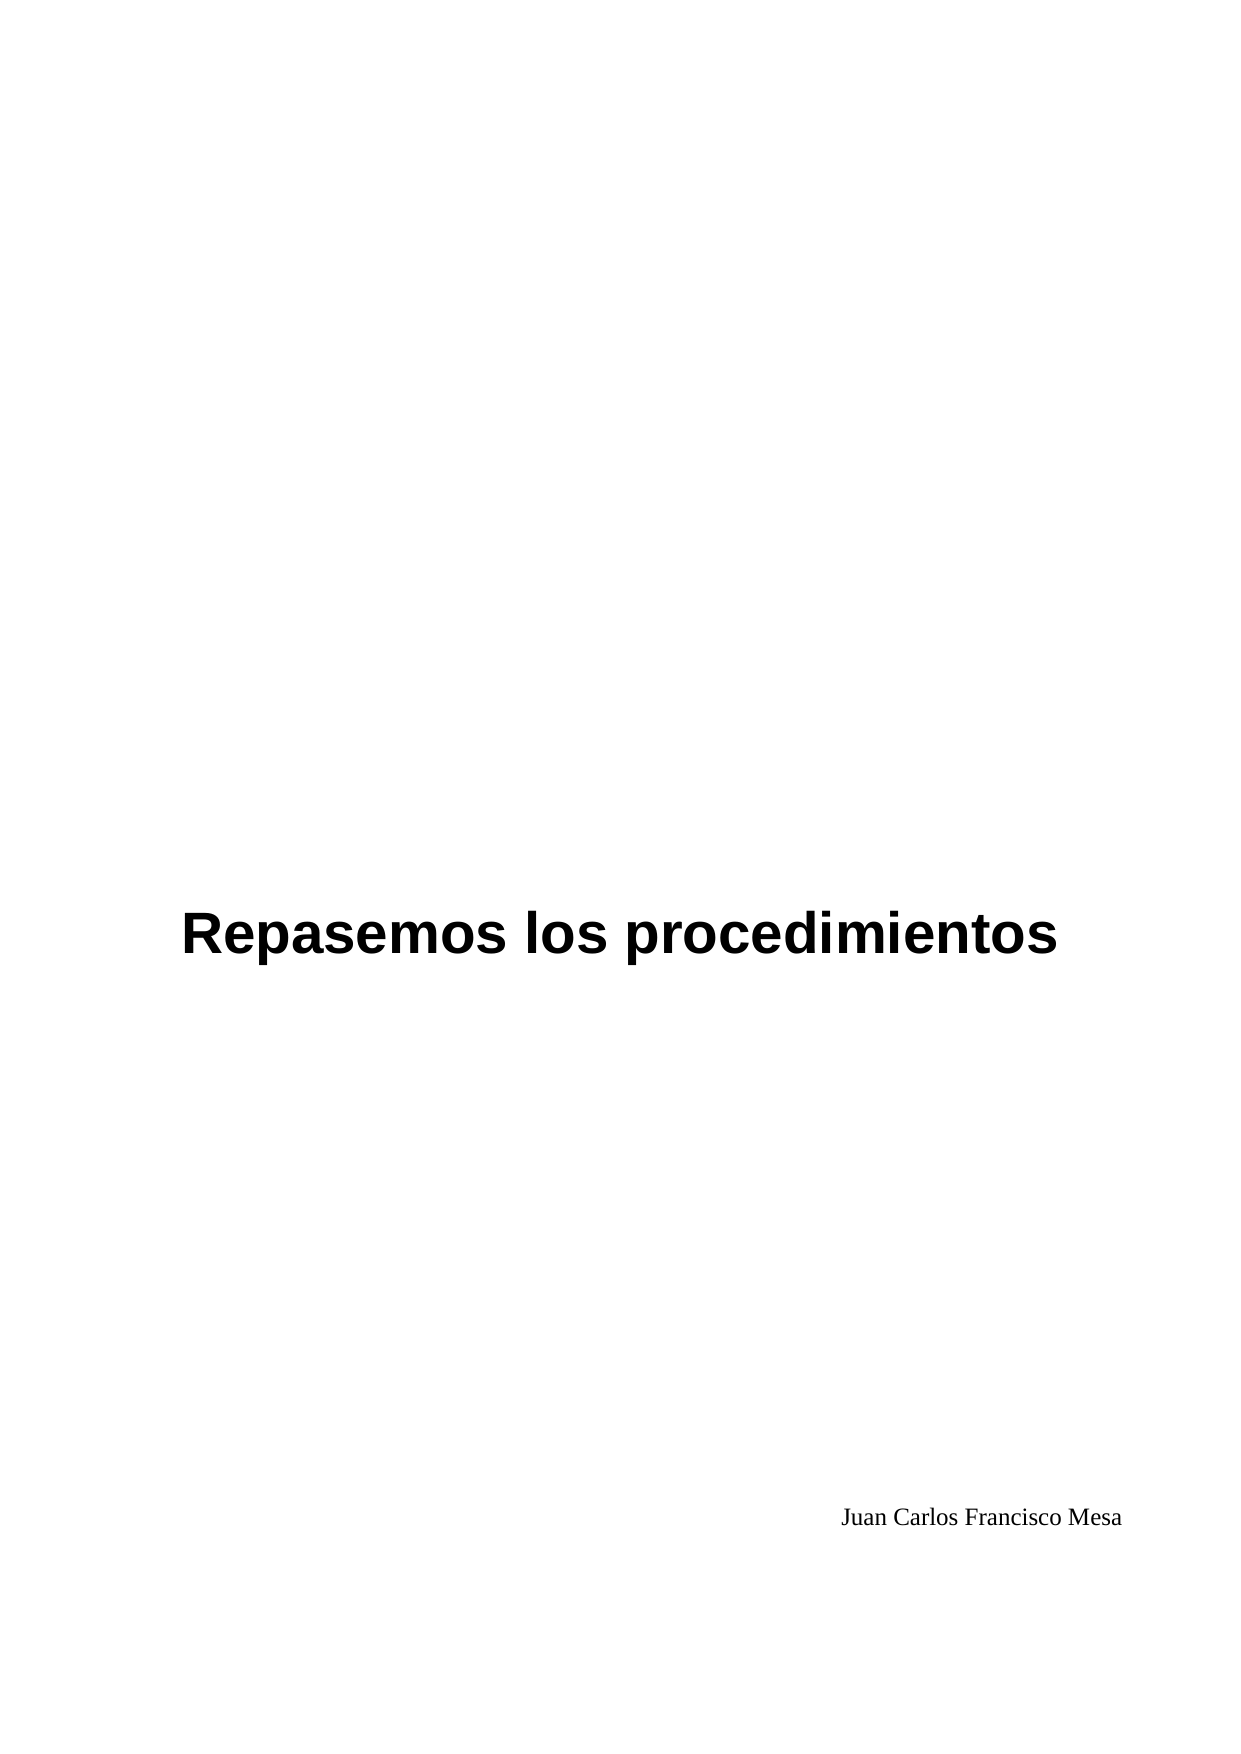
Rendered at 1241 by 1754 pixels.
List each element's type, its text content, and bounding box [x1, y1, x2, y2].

title Repasemos los procedimientos [118, 898, 1122, 966]
text Juan Carlos Francisco Mesa [118, 1502, 1122, 1530]
